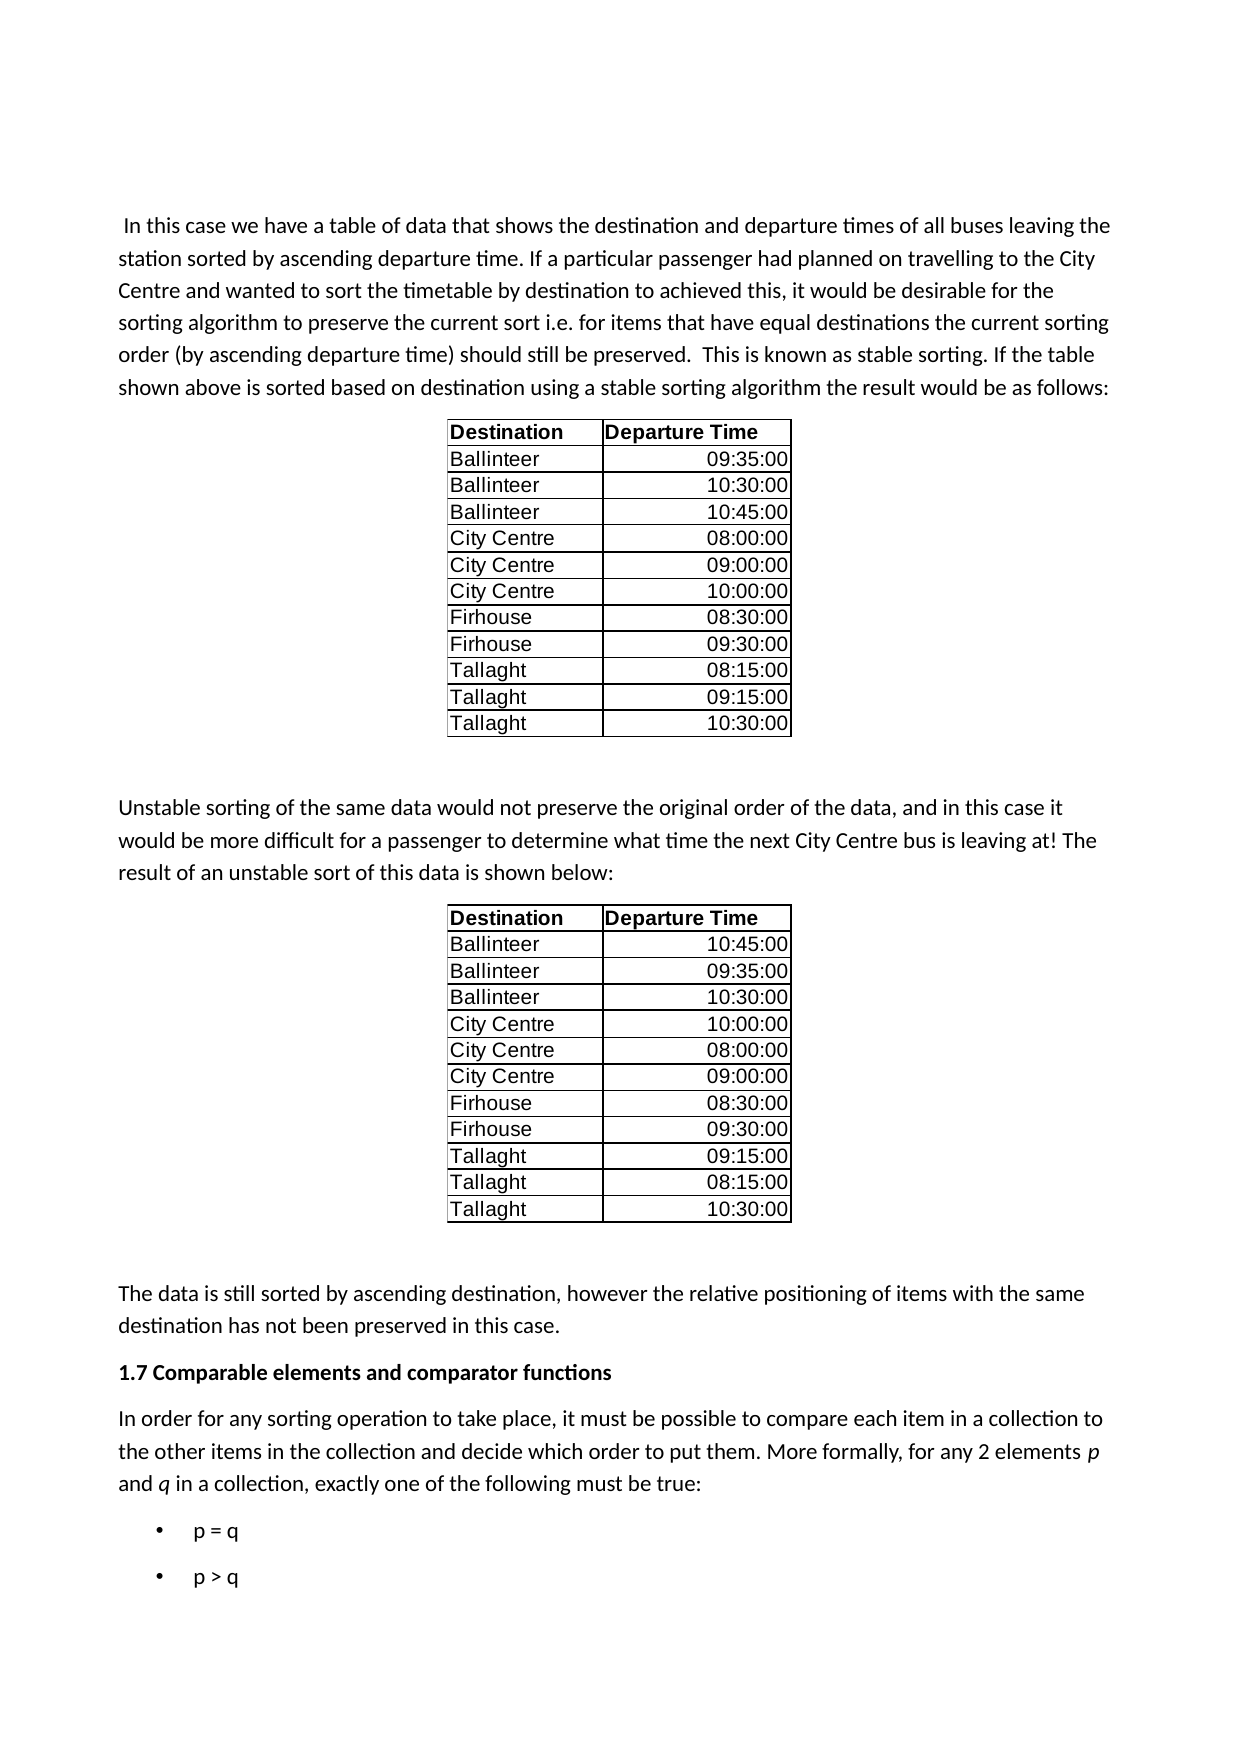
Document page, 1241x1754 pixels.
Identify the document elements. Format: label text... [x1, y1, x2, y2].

list p = q [156, 1516, 1122, 1544]
text In this case we have a table of data that shows the destination and departure times of all buses leaving the station sorted by ascending departure time. If a particular passenger had planned on travelling to the City Centre and wanted to sort the timetable by destination to achieved this, it would be desirable for the sorting algorithm to preserve the current sort i.e. for items that have equal destinations the current sorting order (by ascending departure time) should still be preserved. This is known as stable sorting. If the table shown above is sorted based on destination using a stable sorting algorithm the result would be as follows: [118, 212, 1122, 401]
text 1.7 Comparable elements and comparator functions [118, 1358, 1122, 1386]
text The data is still sorted by ascending destination, however the relative positioning of items with the same destination has not been preserved in this case. [118, 1279, 1122, 1339]
list p > q [156, 1562, 1122, 1591]
text Unstable sorting of the same data would not preserve the original order of the data, and in this case it would be more difficult for a passenger to determine what time the next City Centre bus is leaving at! The result of an unstable sort of this data is shown below: [118, 793, 1122, 886]
text In order for any sorting operation to take place, it must be possible to compare each item in a collection to the other items in the collection and decide which order to put them. More formally, for any 2 elements p and q in a collection, exactly one of the following must be true: [118, 1404, 1122, 1497]
